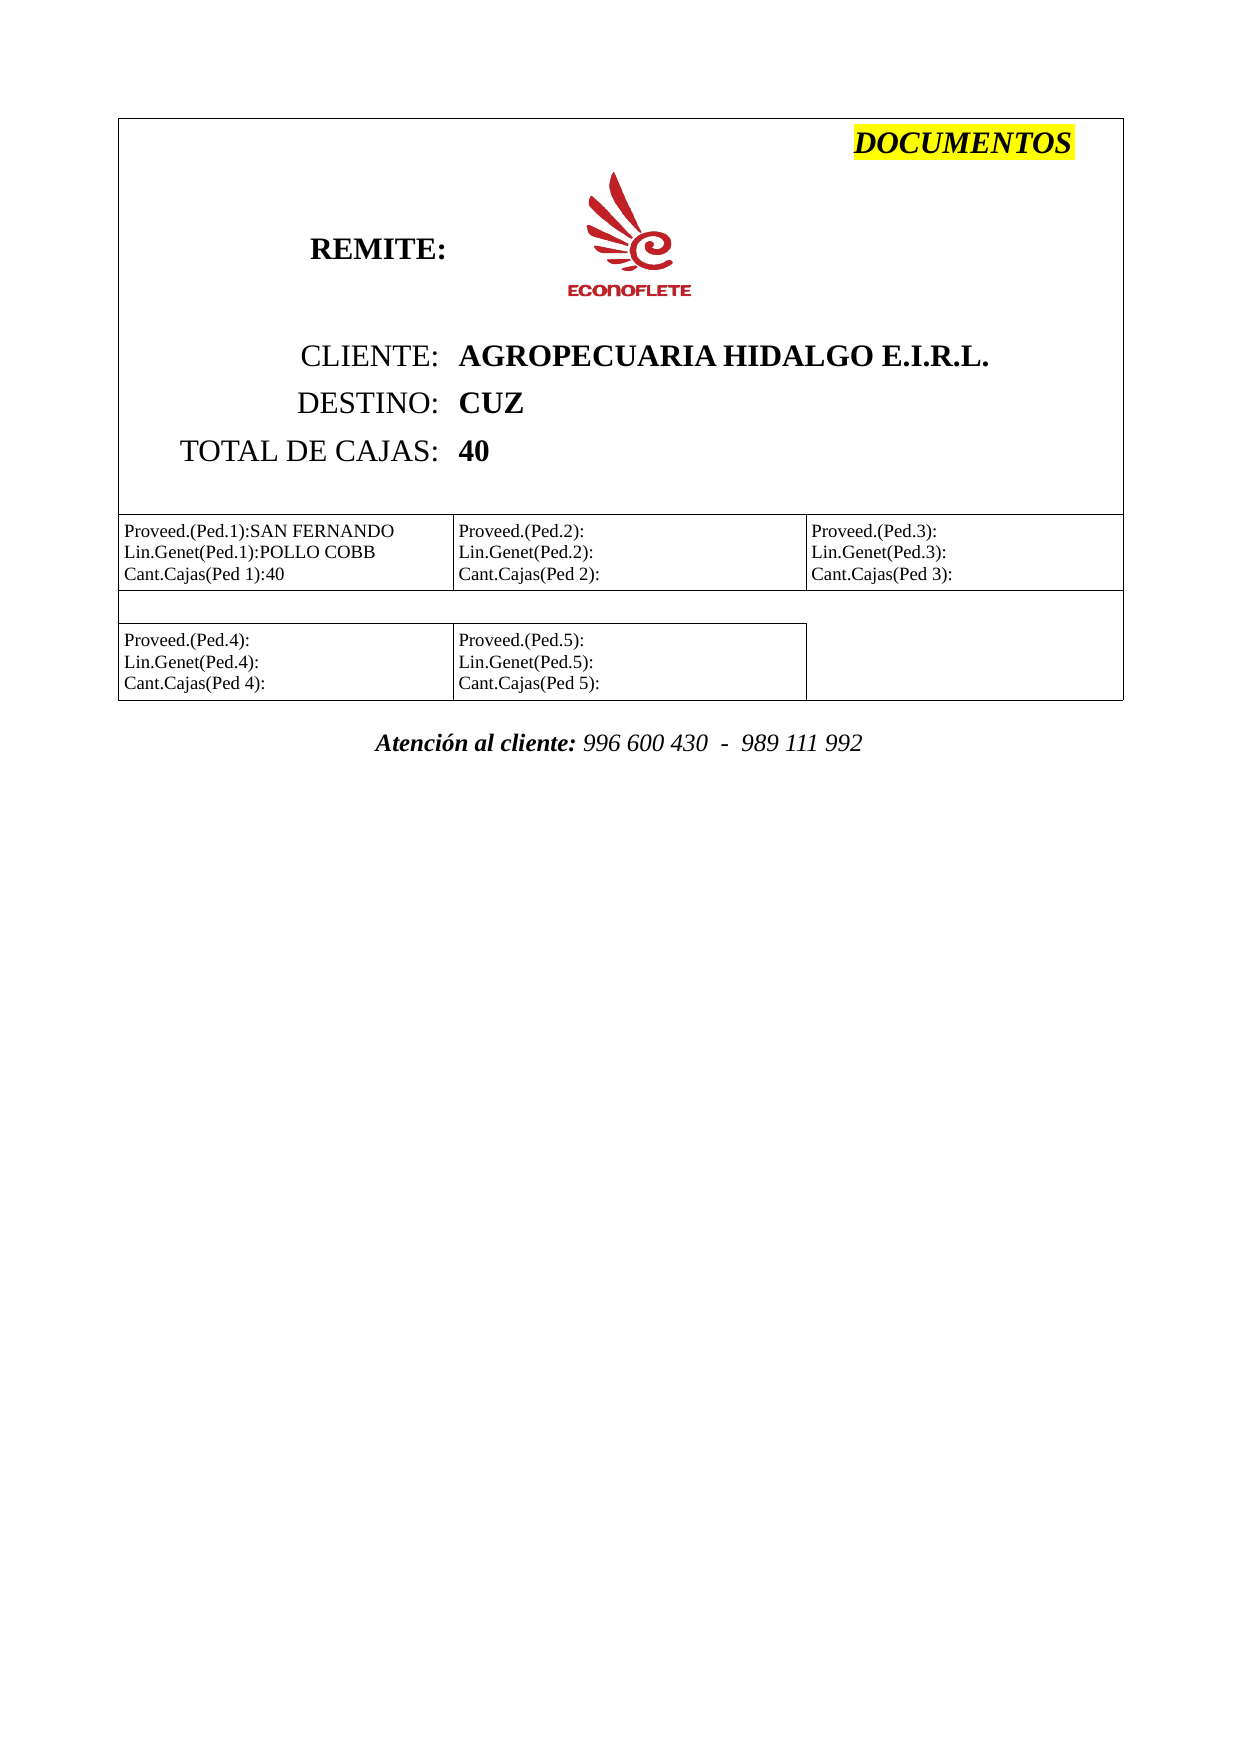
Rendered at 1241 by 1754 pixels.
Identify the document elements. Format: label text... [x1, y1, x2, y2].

table_cell TOTAL DE CAJAS: [119, 426, 453, 474]
table_cell [806, 474, 1123, 514]
table_cell REMITE: [119, 166, 453, 332]
table_cell Proveed.(Ped.1):SAN FERNANDO Lin.Genet(Ped.1):POLLO COBB Cant.Cajas(Ped 1):40 [119, 515, 453, 590]
table_cell Proveed.(Ped.5): Lin.Genet(Ped.5): Cant.Cajas(Ped 5): [454, 624, 806, 699]
table_cell [807, 623, 1123, 699]
picture [552, 171, 707, 297]
table_cell 40 [453, 426, 1123, 474]
table_cell CUZ [453, 379, 806, 426]
table_cell [806, 591, 1123, 623]
text Atención al cliente: 996 600 430 - 989 111 992 [118, 728, 1122, 757]
table_cell [453, 591, 806, 623]
table_cell Proveed.(Ped.2): Lin.Genet(Ped.2): Cant.Cajas(Ped 2): [454, 515, 806, 590]
table_cell CLIENTE: [119, 332, 453, 379]
table_header [119, 119, 453, 166]
table_cell Proveed.(Ped.4): Lin.Genet(Ped.4): Cant.Cajas(Ped 4): [119, 624, 453, 699]
table_cell [806, 166, 1123, 332]
table_cell Proveed.(Ped.3): Lin.Genet(Ped.3): Cant.Cajas(Ped 3): [807, 515, 1123, 590]
table_header DOCUMENTOS [806, 119, 1123, 166]
table_cell [806, 379, 1123, 426]
table_cell AGROPECUARIA HIDALGO E.I.R.L. [453, 332, 1123, 379]
table_cell [119, 474, 453, 514]
table_cell [119, 591, 453, 623]
table_header [453, 119, 806, 166]
table_cell [453, 474, 806, 514]
table_cell [453, 166, 806, 332]
table_cell DESTINO: [119, 379, 453, 426]
